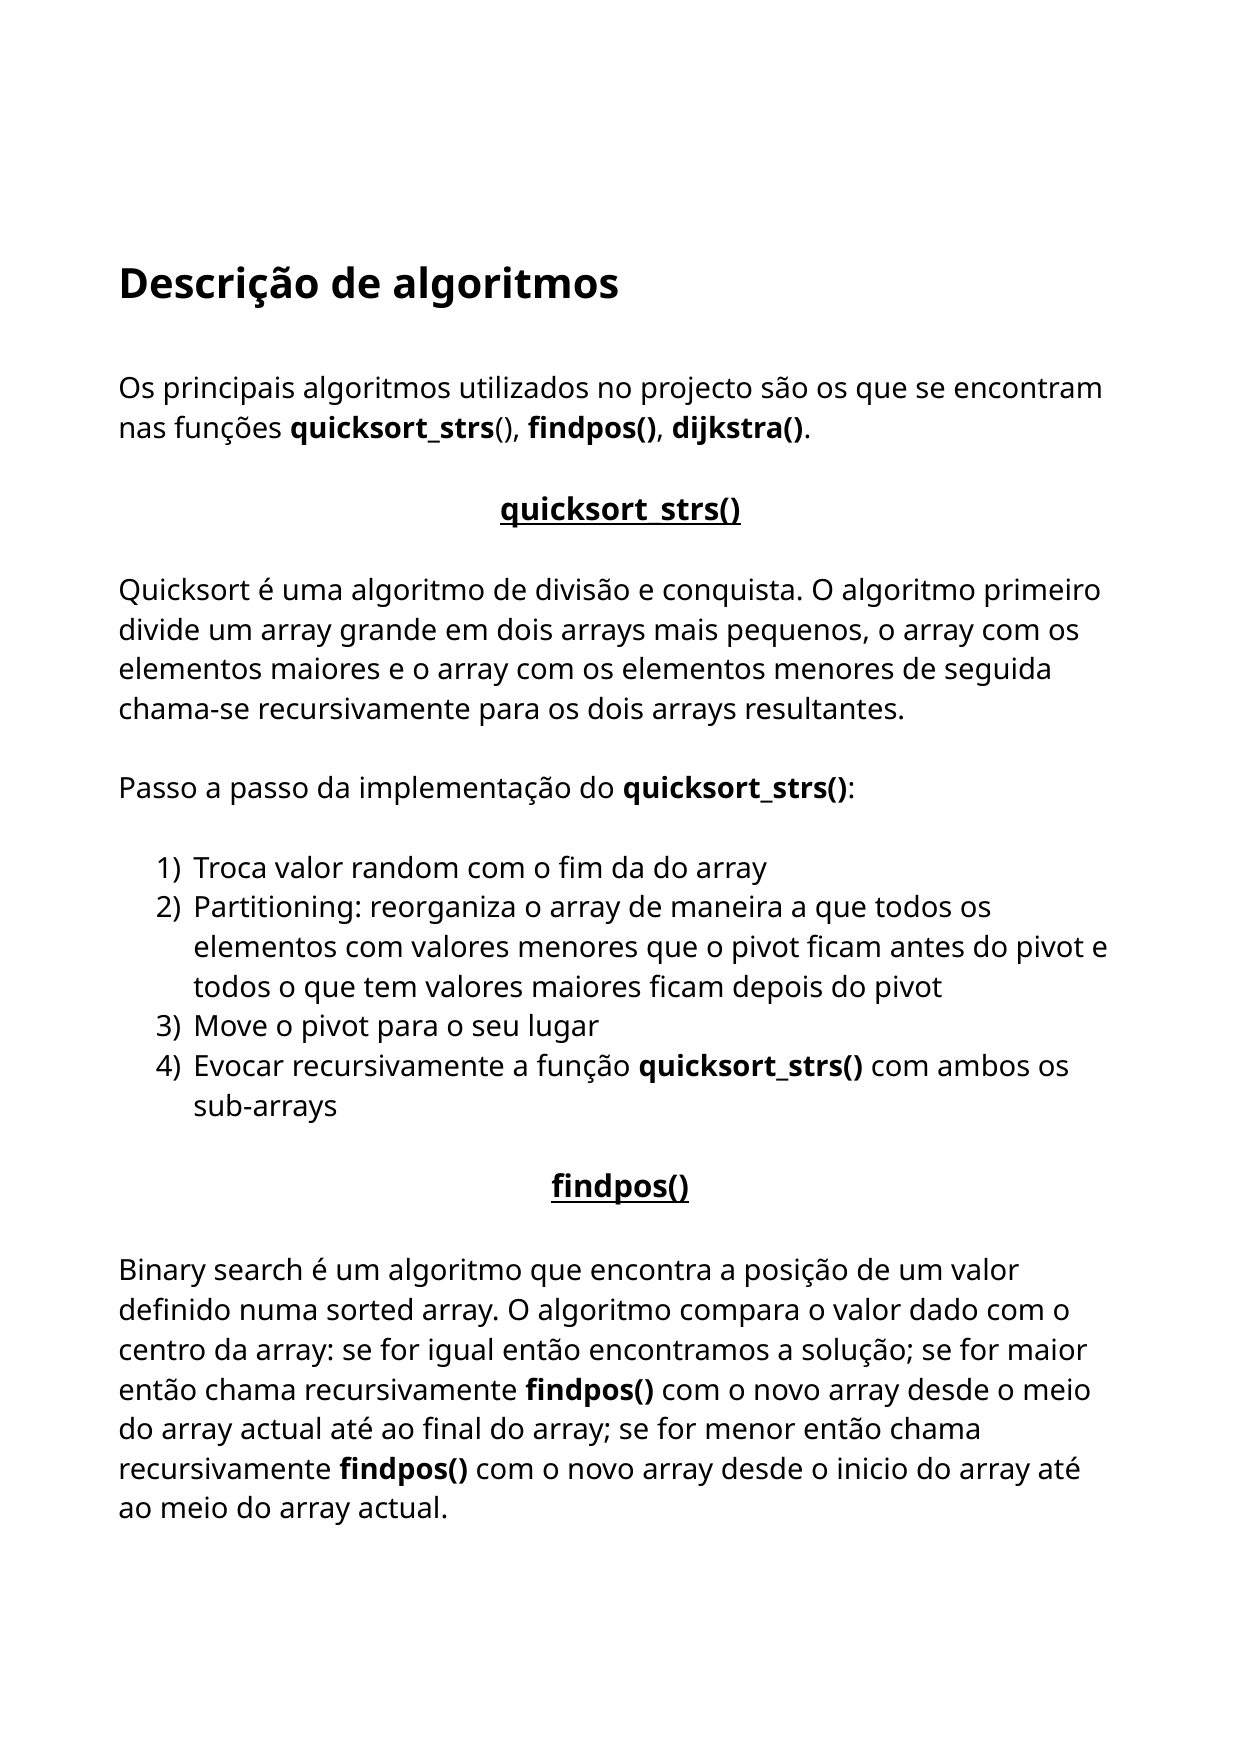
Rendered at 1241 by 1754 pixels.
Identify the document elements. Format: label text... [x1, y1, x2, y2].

list Move o pivot para o seu lugar [156, 1006, 1122, 1045]
list Evocar recursivamente a função quicksort_strs() com ambos os sub-arrays [156, 1045, 1122, 1125]
text Quicksort é uma algoritmo de divisão e conquista. O algoritmo primeiro divide um array grande em dois arrays mais pequenos, o array com os elementos maiores e o array com os elementos menores de seguida chama-se recursivamente para os dois arrays resultantes. [118, 569, 1122, 728]
list Partitioning: reorganiza o array de maneira a que todos os elementos com valores menores que o pivot ficam antes do pivot e todos o que tem valores maiores ficam depois do pivot [156, 887, 1122, 1006]
text Binary search é um algoritmo que encontra a posição de um valor definido numa sorted array. O algoritmo compara o valor dado com o centro da array: se for igual então encontramos a solução; se for maior então chama recursivamente findpos() com o novo array desde o meio do array actual até ao final do array; se for menor então chama recursivamente findpos() com o novo array desde o inicio do array até ao meio do array actual. [118, 1250, 1122, 1527]
text Os principais algoritmos utilizados no projecto são os que se encontram nas funções quicksort_strs(), findpos(), dijkstra(). [118, 368, 1122, 447]
text Descrição de algoritmos [118, 254, 1122, 311]
list Troca valor random com o fim da do array [156, 847, 1122, 887]
text findpos() [118, 1164, 1122, 1207]
text quicksort_strs() [118, 487, 1122, 529]
text Passo a passo da implementação do quicksort_strs(): [118, 768, 1122, 807]
